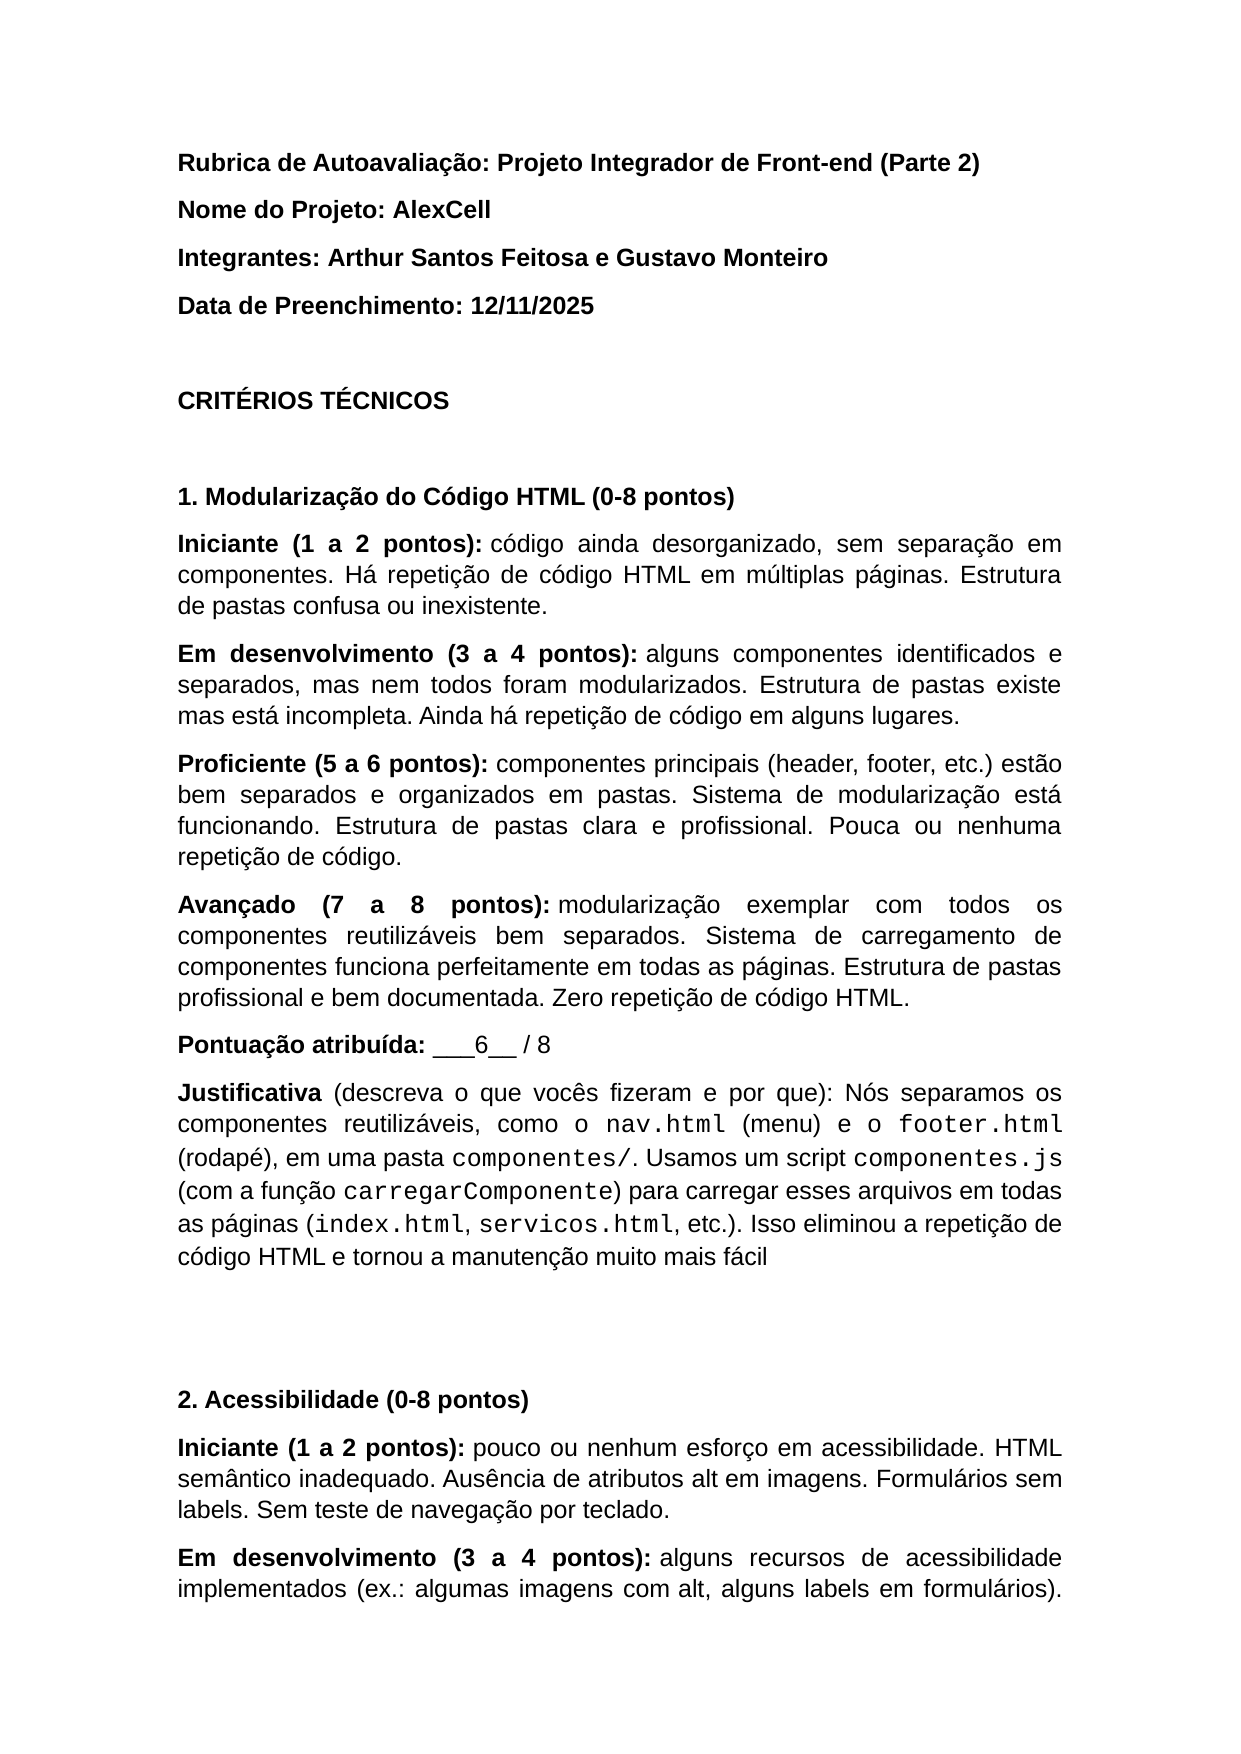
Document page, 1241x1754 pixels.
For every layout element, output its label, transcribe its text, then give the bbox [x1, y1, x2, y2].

text Em desenvolvimento (3 a 4 pontos): alguns recursos de acessibilidade implementados (ex.: algumas imagens com alt, alguns labels em formulários). [177, 1543, 1063, 1603]
text Justificativa (descreva o que vocês fizeram e por que): Nós separamos os componentes reutilizáveis, como o nav.html (menu) e o footer.html (rodapé), em uma pasta componentes/. Usamos um script componentes.js (com a função carregarComponente) para carregar esses arquivos em todas as páginas (index.html, servicos.html, etc.). Isso eliminou a repetição de código HTML e tornou a manutenção muito mais fácil [177, 1078, 1063, 1271]
text Integrantes: Arthur Santos Feitosa e Gustavo Monteiro [177, 243, 1063, 272]
text Data de Preenchimento: 12/11/2025 [177, 291, 1063, 319]
text Pontuação atribuída: ___6__ / 8 [177, 1031, 1063, 1059]
text Iniciante (1 a 2 pontos): pouco ou nenhum esforço em acessibilidade. HTML semântico inadequado. Ausência de atributos alt em imagens. Formulários sem labels. Sem teste de navegação por teclado. [177, 1433, 1063, 1524]
text 1. Modularização do Código HTML (0-8 pontos) [177, 482, 1063, 510]
text Proficiente (5 a 6 pontos): componentes principais (header, footer, etc.) estão bem separados e organizados em pastas. Sistema de modularização está funcionando. Estrutura de pastas clara e profissional. Pouca ou nenhuma repetição de código. [177, 749, 1063, 871]
text Em desenvolvimento (3 a 4 pontos): alguns componentes identificados e separados, mas nem todos foram modularizados. Estrutura de pastas existe mas está incompleta. Ainda há repetição de código em alguns lugares. [177, 639, 1063, 730]
text 2. Acessibilidade (0-8 pontos) [177, 1385, 1063, 1414]
text Iniciante (1 a 2 pontos): código ainda desorganizado, sem separação em componentes. Há repetição de código HTML em múltiplas páginas. Estrutura de pastas confusa ou inexistente. [177, 529, 1063, 620]
text CRITÉRIOS TÉCNICOS [177, 386, 1063, 415]
text Rubrica de Autoavaliação: Projeto Integrador de Front-end (Parte 2) [177, 148, 1063, 176]
text Avançado (7 a 8 pontos): modularização exemplar com todos os componentes reutilizáveis bem separados. Sistema de carregamento de componentes funciona perfeitamente em todas as páginas. Estrutura de pastas profissional e bem documentada. Zero repetição de código HTML. [177, 890, 1063, 1012]
text Nome do Projeto: AlexCell [177, 195, 1063, 224]
